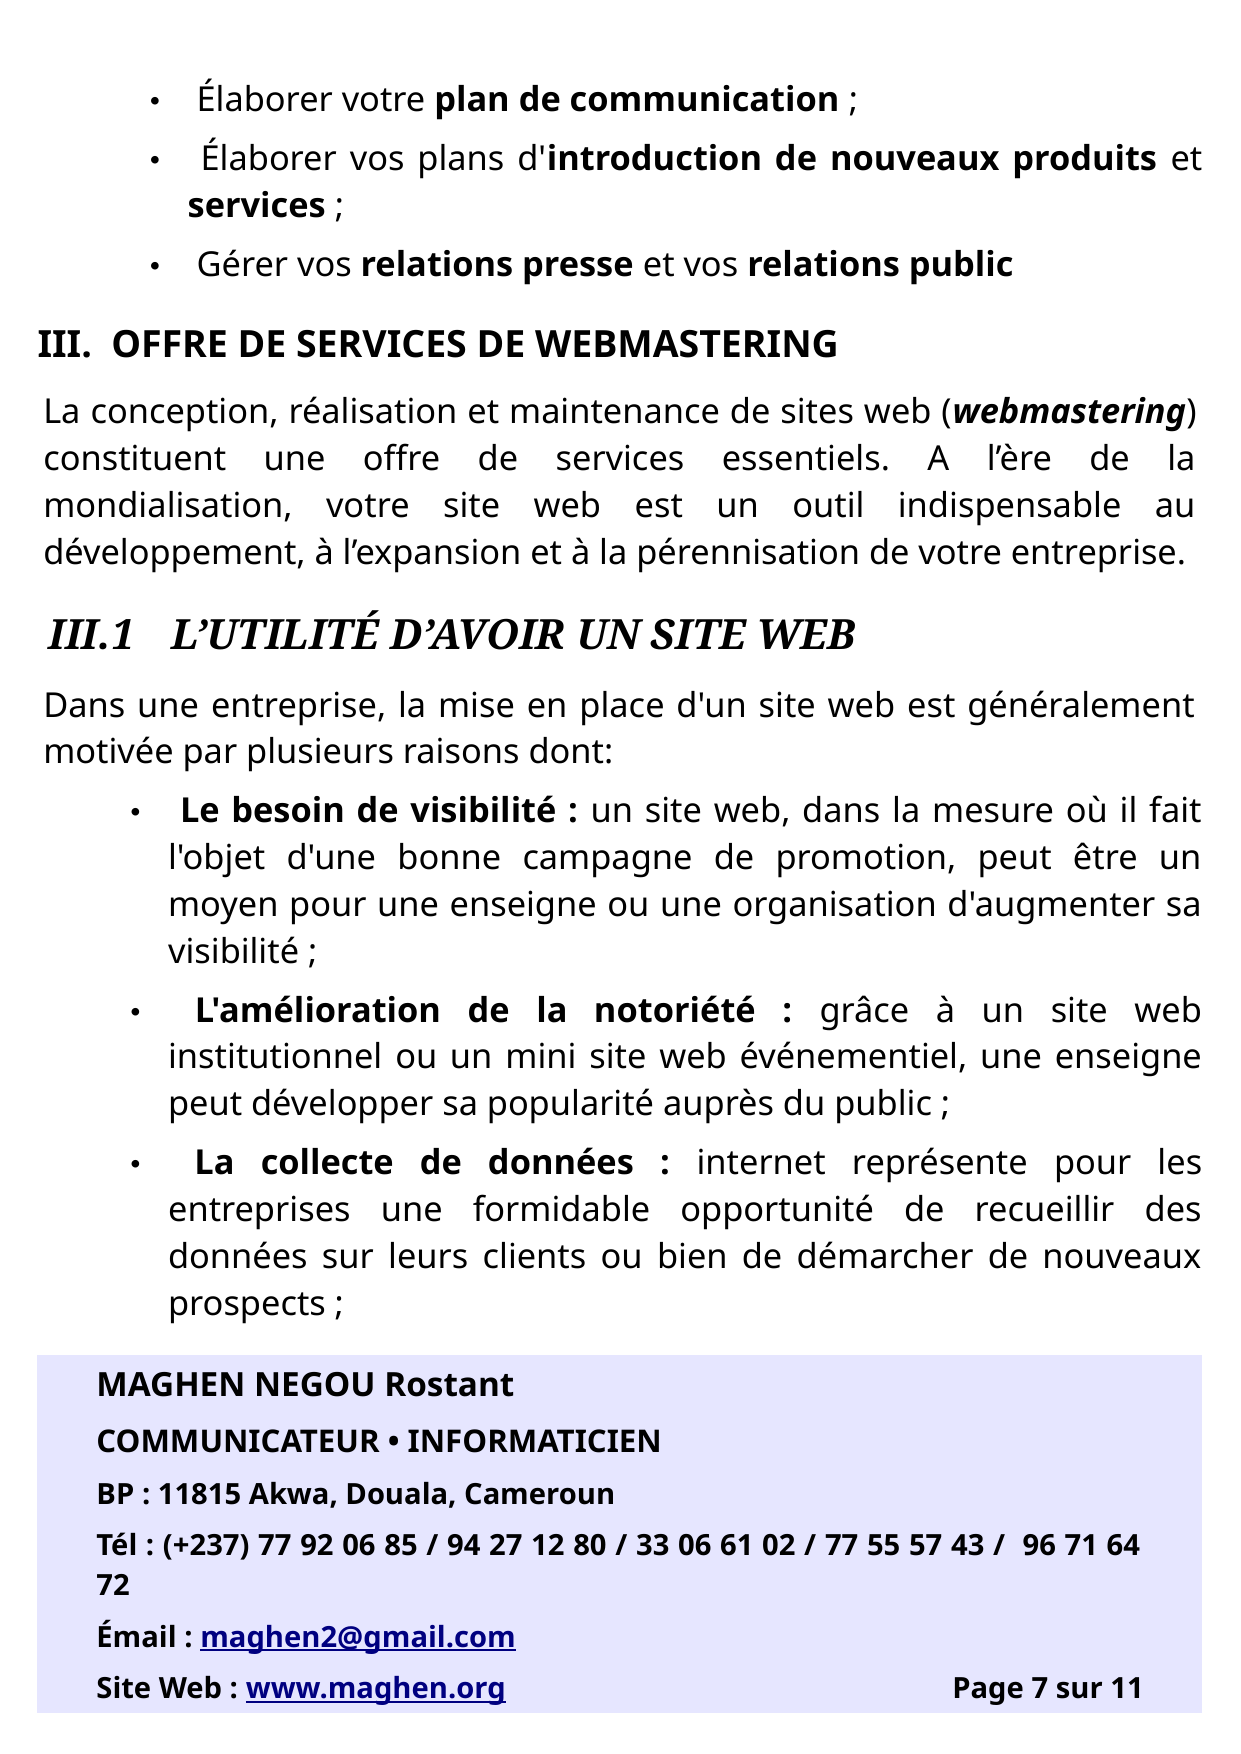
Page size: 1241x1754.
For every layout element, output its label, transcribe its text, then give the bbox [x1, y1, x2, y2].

subtitle L’UTILITÉ D’AVOIR UN SITE WEB [37, 605, 1202, 662]
list Élaborer votre plan de communication ; [150, 75, 1202, 122]
subtitle OFFRE DE SERVICES DE WEBMASTERING [37, 317, 1202, 368]
list Élaborer vos plans d'introduction de nouveaux produits et services ; [150, 134, 1202, 227]
text Dans une entreprise, la mise en place d'un site web est généralement motivée par plusieurs raisons dont: [43, 680, 1196, 774]
list Le besoin de visibilité : un site web, dans la mesure où il fait l'objet d'une bonne campagne de promotion, peut être un moyen pour une enseigne ou une organisation d'augmenter sa visibilité ; [130, 786, 1202, 973]
text La conception, réalisation et maintenance de sites web (webmastering) constituent une offre de services essentiels. A l’ère de la mondialisation, votre site web est un outil indispensable au développement, à l’expansion et à la pérennisation de votre entreprise. [43, 387, 1196, 574]
list La collecte de données : internet représente pour les entreprises une formidable opportunité de recueillir des données sur leurs clients ou bien de démarcher de nouveaux prospects ; [130, 1138, 1202, 1325]
list L'amélioration de la notoriété : grâce à un site web institutionnel ou un mini site web événementiel, une enseigne peut développer sa popularité auprès du public ; [130, 985, 1202, 1126]
list Gérer vos relations presse et vos relations public [150, 239, 1202, 286]
